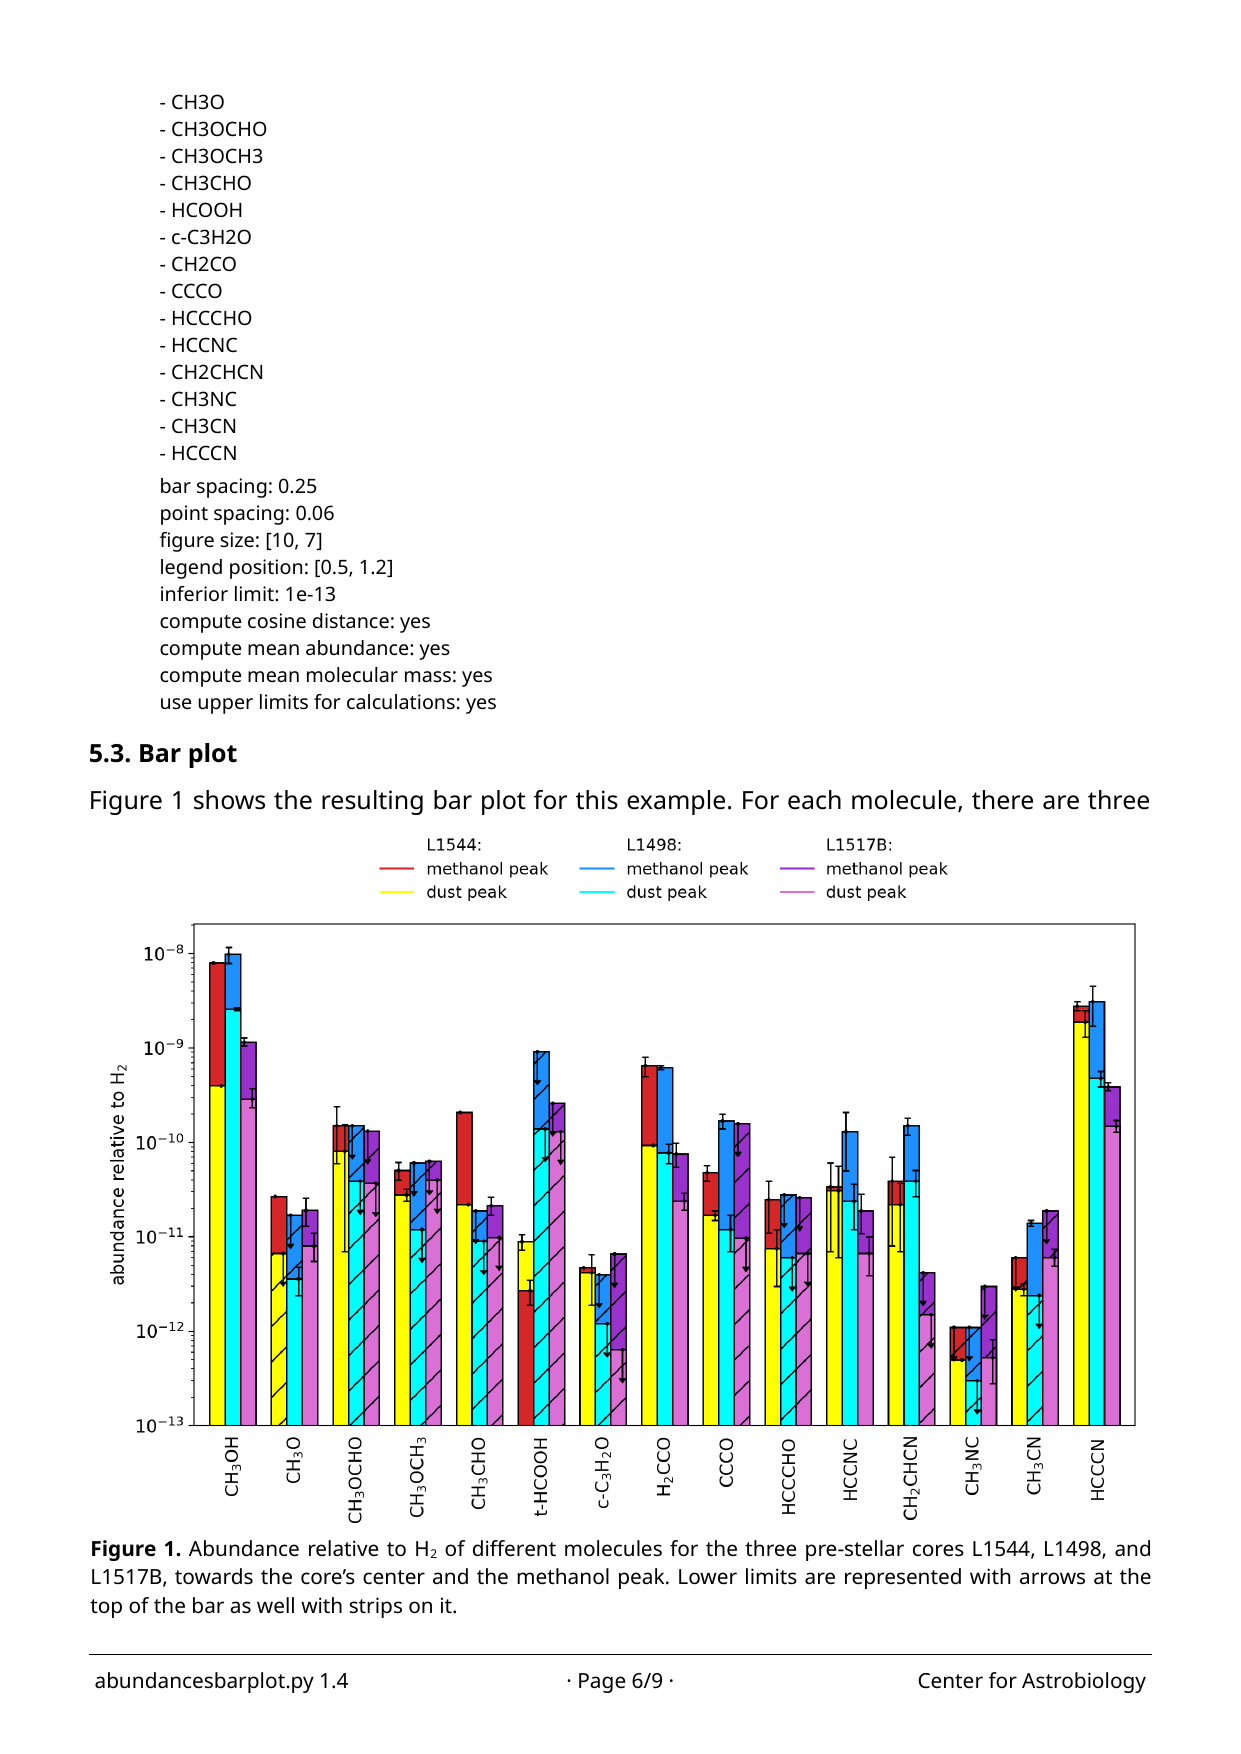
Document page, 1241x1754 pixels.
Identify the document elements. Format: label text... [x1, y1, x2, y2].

text compute cosine distance: yes [159, 607, 1152, 634]
text point spacing: 0.06 [159, 499, 1152, 526]
text - CH2CHCN [159, 358, 1152, 385]
text - HCCCN [159, 439, 1152, 466]
text bar spacing: 0.25 [159, 472, 1152, 499]
text - HCOOH [159, 196, 1152, 223]
text - CH3OCH3 [159, 142, 1152, 169]
text - c-C3H2O [159, 223, 1152, 250]
text - HCCNC [159, 331, 1152, 358]
text figure size: [10, 7] [159, 526, 1152, 553]
subtitle Bar plot [88, 736, 1152, 770]
text - CH3O [159, 88, 1152, 116]
text - CH3CN [159, 412, 1152, 439]
text compute mean molecular mass: yes [159, 661, 1152, 688]
text compute mean abundance: yes [159, 634, 1152, 661]
text - CH2CO [159, 250, 1152, 277]
text - CH3NC [159, 385, 1152, 412]
text legend position: [0.5, 1.2] [159, 553, 1152, 580]
text Figure 1 shows the resulting bar plot for this example. For each molecule, there are three [88, 782, 1152, 816]
text inferior limit: 1e-13 [159, 580, 1152, 607]
text - CH3OCHO [159, 116, 1152, 142]
text - HCCCHO [159, 304, 1152, 331]
text - CCCO [159, 277, 1152, 304]
text Figure 1. Abundance relative to H2 of different molecules for the three pre-stellar cores L1544, L1498, and L1517B, towards the core’s center and the methanol peak. Lower limits are represented with arrows at the top of the bar as well with strips on it. [90, 1534, 1153, 1619]
text - CH3CHO [159, 169, 1152, 196]
picture [90, 827, 1154, 1534]
text use upper limits for calculations: yes [159, 688, 1152, 715]
